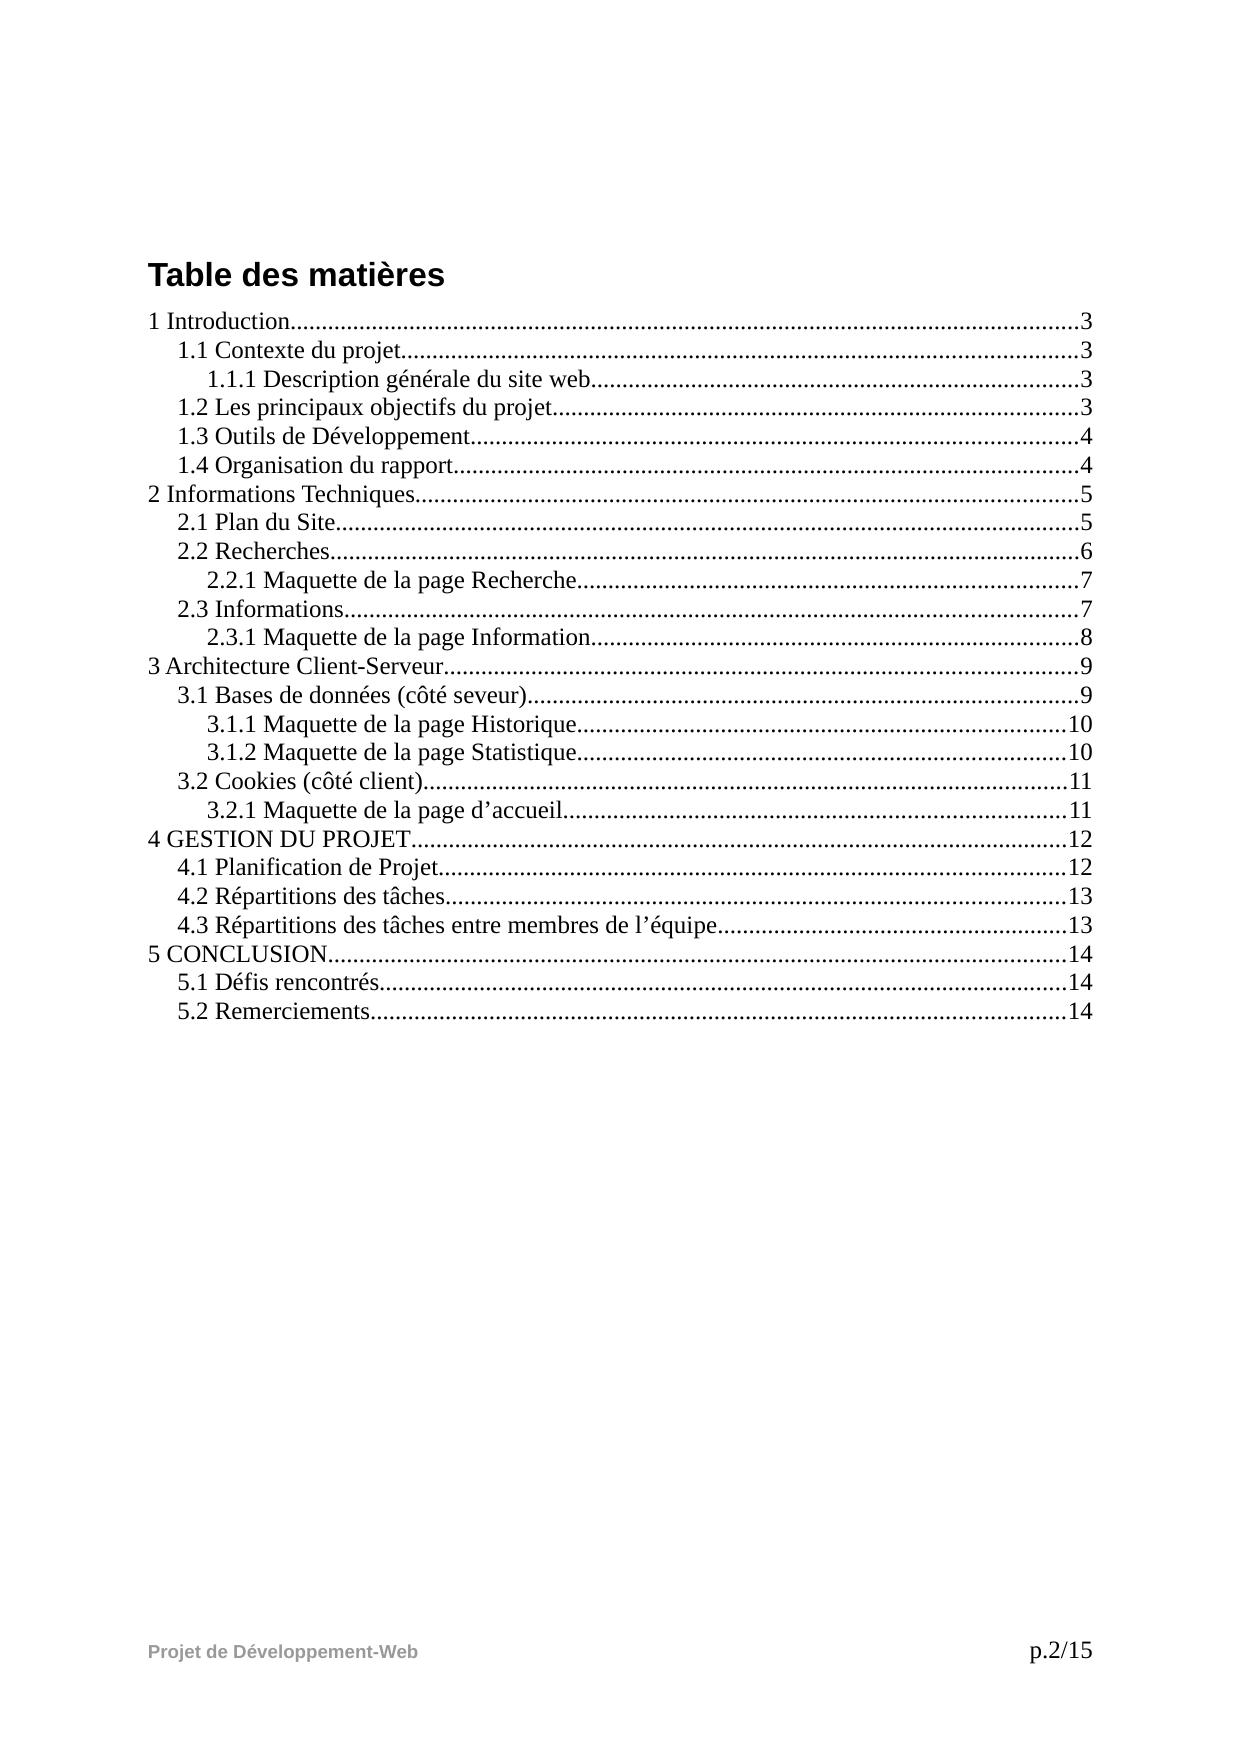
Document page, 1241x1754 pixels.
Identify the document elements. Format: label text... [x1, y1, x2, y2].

subtitle Table des matières [148, 255, 1093, 294]
text 3.1.1 Maquette de la page Historique 10 [207, 709, 1093, 737]
text 3.1.2 Maquette de la page Statistique 10 [207, 737, 1093, 766]
text 1.3 Outils de Développement 4 [177, 421, 1093, 450]
text 4.2 Répartitions des tâches 13 [177, 881, 1093, 910]
text 3 Architecture Client-Serveur 9 [148, 651, 1093, 680]
text 2.1 Plan du Site 5 [177, 507, 1093, 536]
text 1.2 Les principaux objectifs du projet 3 [177, 392, 1093, 421]
text 4.1 Planification de Projet 12 [177, 852, 1093, 881]
text 1.1.1 Description générale du site web 3 [207, 364, 1093, 392]
text 1.1 Contexte du projet 3 [177, 335, 1093, 364]
text 5.2 Remerciements 14 [177, 996, 1093, 1025]
text 3.1 Bases de données (côté seveur) 9 [177, 680, 1093, 709]
text 2.2 Recherches 6 [177, 536, 1093, 565]
text 5.1 Défis rencontrés 14 [177, 967, 1093, 996]
text 3.2 Cookies (côté client) 11 [177, 766, 1093, 795]
text 2.2.1 Maquette de la page Recherche 7 [207, 565, 1093, 594]
text 5 CONCLUSION 14 [148, 939, 1093, 967]
text 4 GESTION DU PROJET 12 [148, 824, 1093, 852]
text 2.3.1 Maquette de la page Information 8 [207, 622, 1093, 651]
text 1.4 Organisation du rapport 4 [177, 450, 1093, 479]
text 3.2.1 Maquette de la page d’accueil 11 [207, 795, 1093, 824]
text 2 Informations Techniques 5 [148, 479, 1093, 507]
text 2.3 Informations 7 [177, 594, 1093, 622]
text 4.3 Répartitions des tâches entre membres de l’équipe 13 [177, 910, 1093, 939]
text 1 Introduction 3 [148, 306, 1093, 335]
